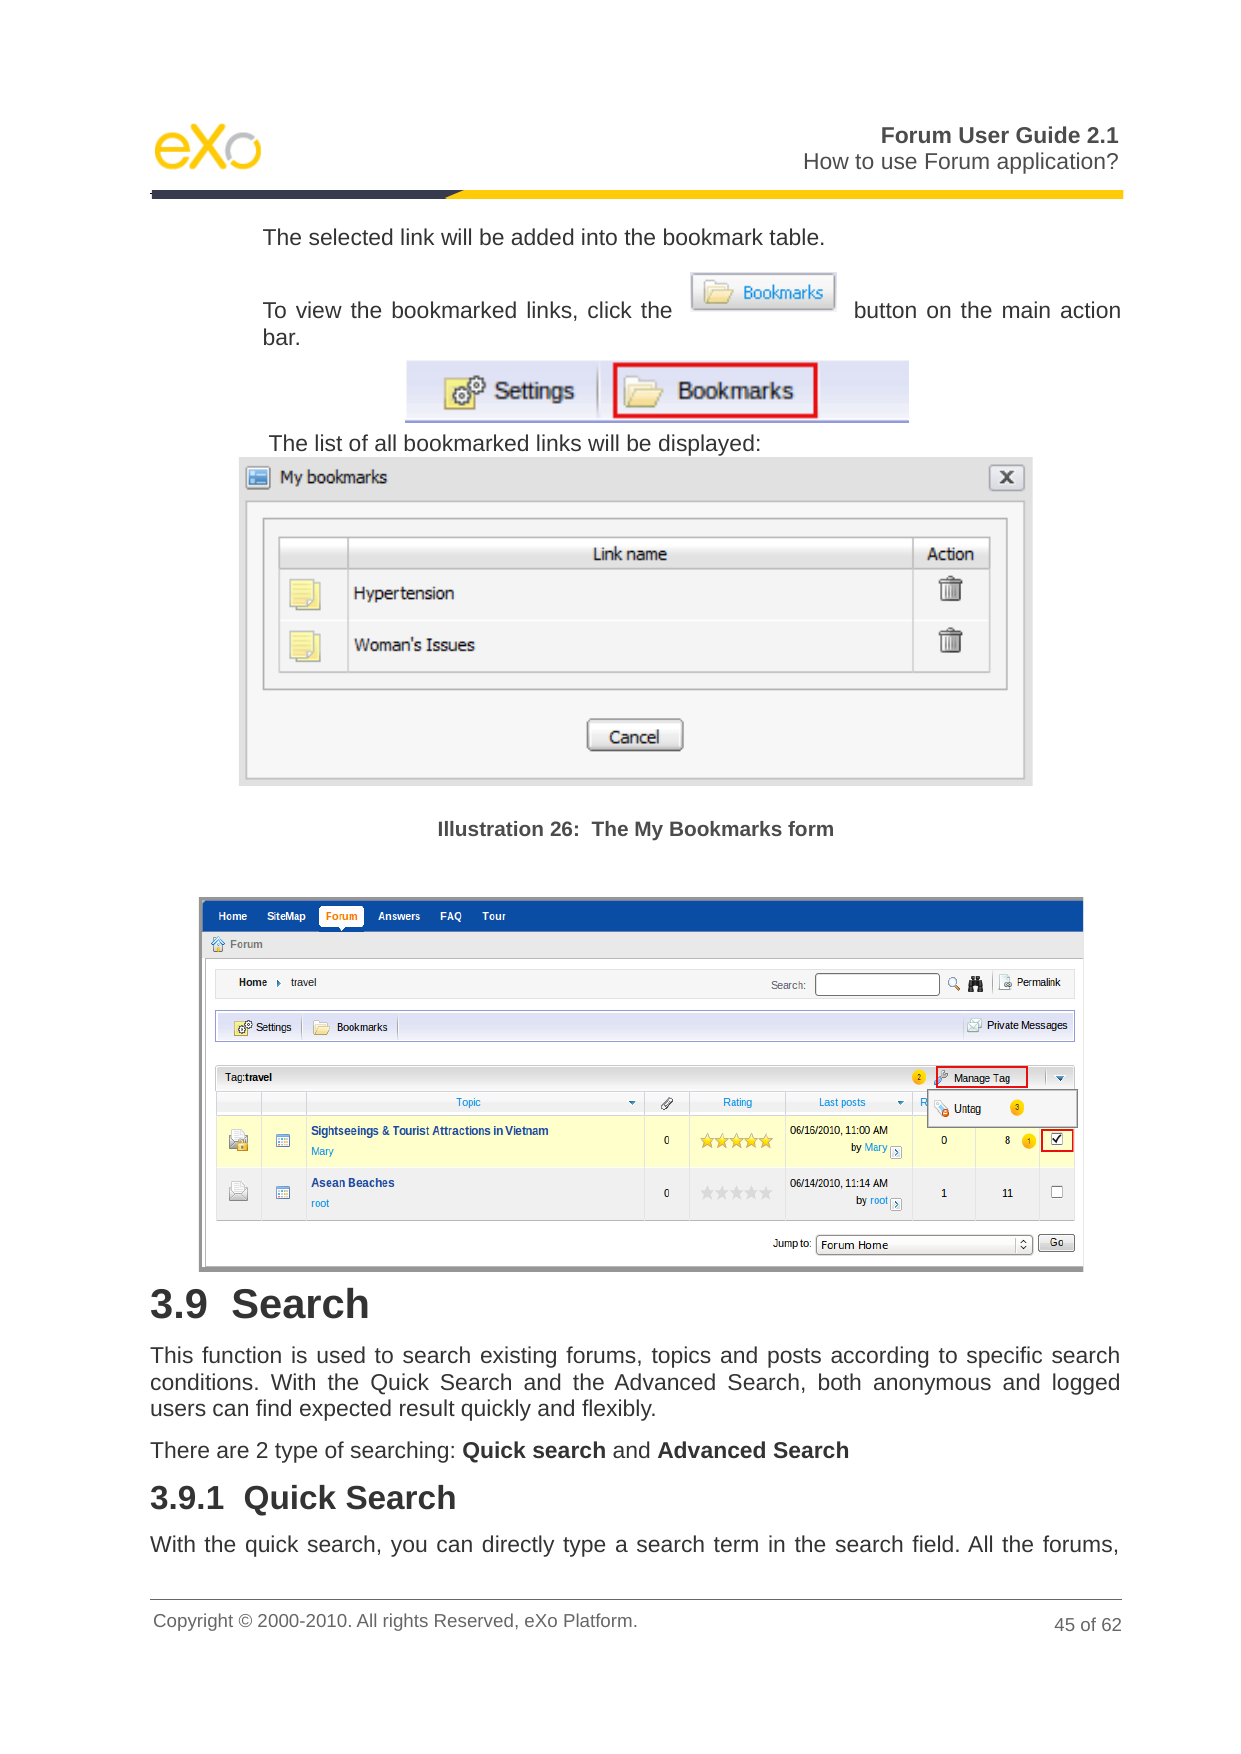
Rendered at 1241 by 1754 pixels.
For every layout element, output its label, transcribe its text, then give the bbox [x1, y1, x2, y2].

picture [238, 457, 1033, 786]
text This function is used to search existing forums, topics and posts according to specific search conditions. With the Quick Search and the Advanced Search, both anonymous and logged users can find expected result quickly and flexibly. [150, 1342, 1122, 1422]
picture [198, 897, 1084, 1272]
subtitle Search [150, 892, 1122, 1327]
picture [151, 190, 1124, 199]
list The list of all bookmarked links will be displayed: [225, 365, 1122, 456]
subtitle Quick Search [150, 1478, 1122, 1516]
list To view the bookmarked links, click the button on the main action bar. [225, 265, 1122, 350]
picture [405, 360, 909, 423]
text With the quick search, you can directly type a search term in the search field. All the forums, [150, 1531, 1122, 1558]
text Illustration 26: The My Bookmarks form [231, 539, 1041, 841]
picture [690, 272, 837, 312]
text There are 2 type of searching: Quick search and Advanced Search [150, 1437, 1122, 1463]
list The selected link will be added into the bookmark table. [225, 223, 1122, 250]
picture [155, 123, 262, 170]
